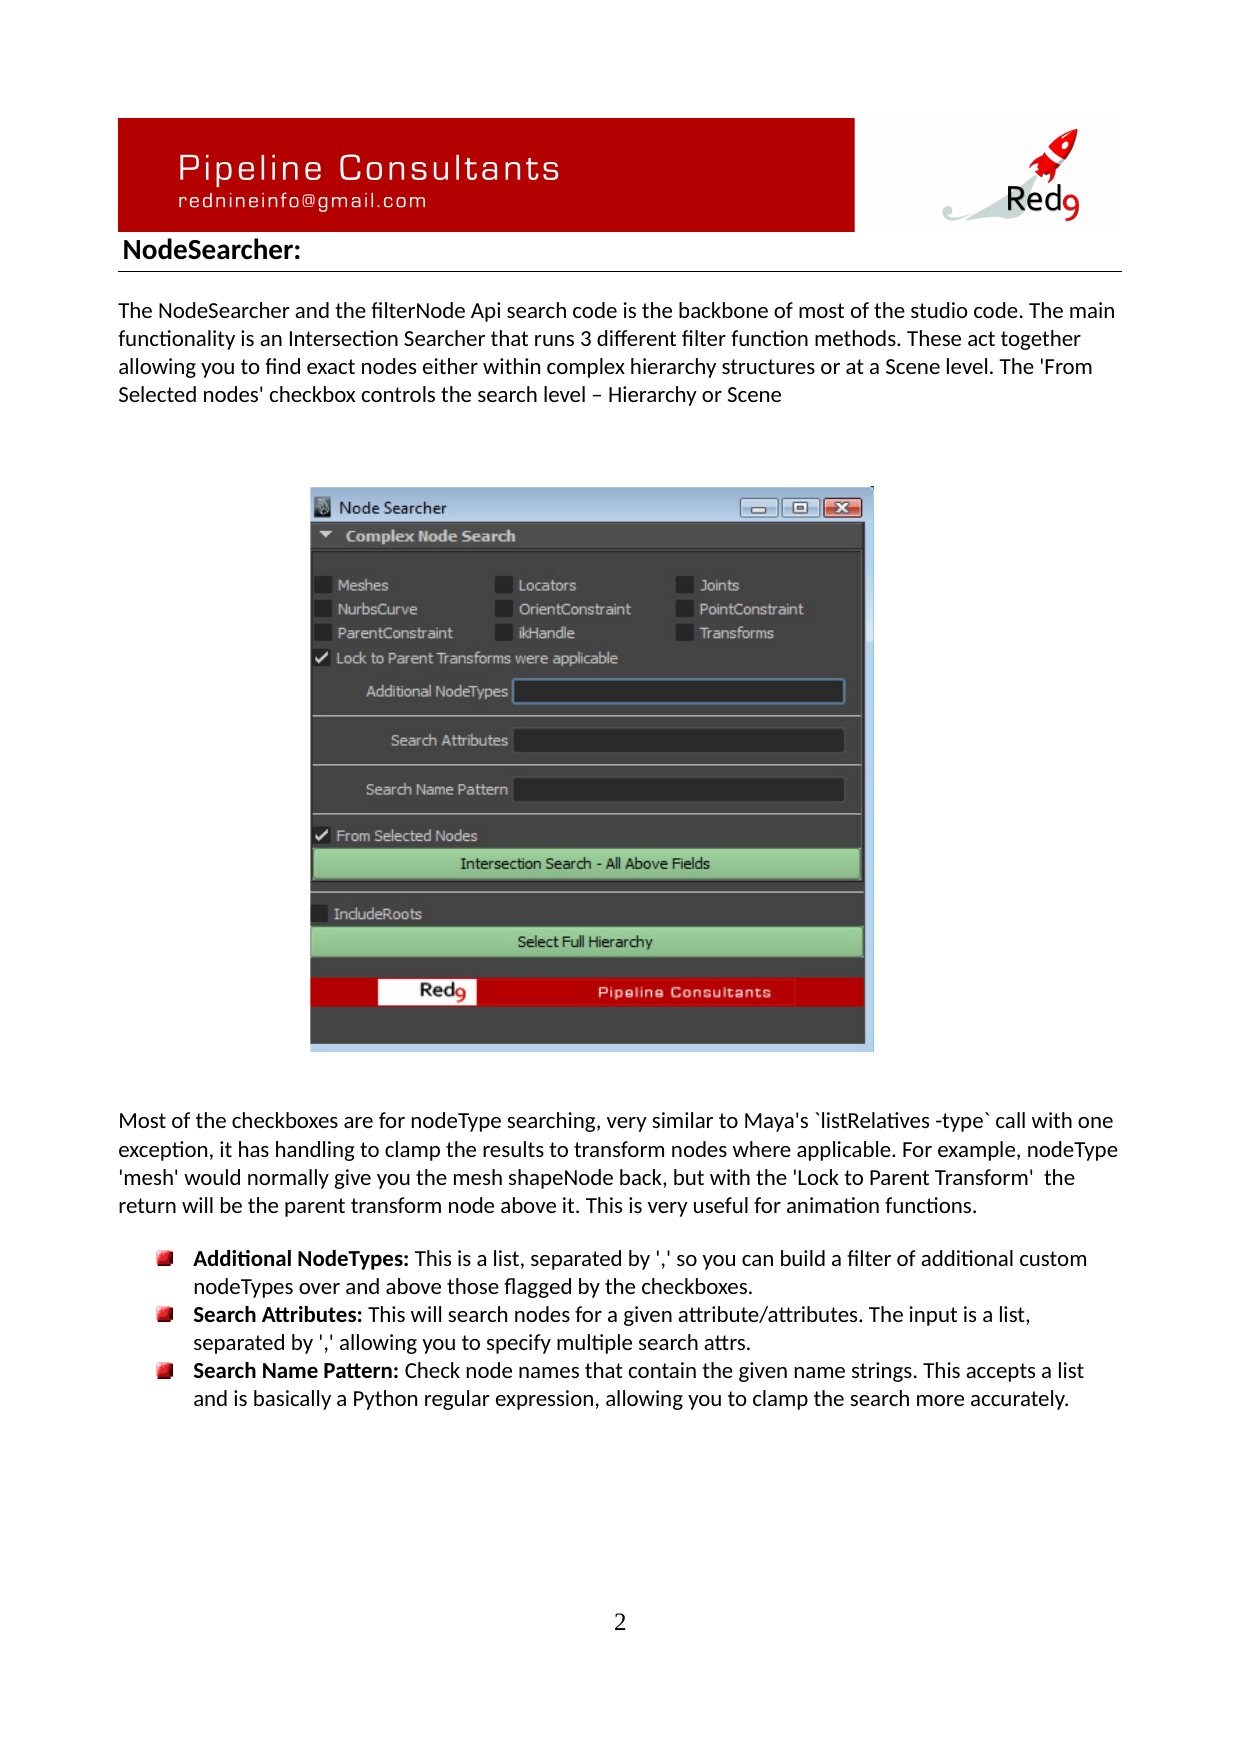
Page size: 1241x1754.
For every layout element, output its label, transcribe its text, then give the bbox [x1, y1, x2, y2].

picture [156, 1362, 173, 1379]
text Most of the checkboxes are for nodeType searching, very similar to Maya's `listRelatives -type` call with one exception, it has handling to clamp the results to transform nodes where applicable. For example, nodeType 'mesh' would normally give you the mesh shapeNode back, but with the 'Lock to Parent Transform' the return will be the parent transform node above it. This is very useful for animation functions. [118, 1107, 1122, 1219]
list Additional NodeTypes: This is a list, separated by ',' so you can build a filter of additional custom nodeTypes over and above those flagged by the checkboxes. [156, 1244, 1122, 1300]
text The NodeSearcher and the filterNode Api search code is the backbone of most of the studio code. The main functionality is an Intersection Searcher that runs 3 different filter function methods. These act together allowing you to find exact nodes either within complex hierarchy structures or at a Scene level. The 'From Selected nodes' checkbox controls the search level – Hierarchy or Scene [118, 296, 1122, 408]
picture [156, 1250, 173, 1266]
picture [156, 1306, 173, 1322]
text NodeSearcher: [118, 232, 1122, 271]
picture [118, 118, 1123, 232]
list Search Attributes: This will search nodes for a given attribute/attributes. The input is a list, separated by ',' allowing you to specify multiple search attrs. [156, 1300, 1122, 1356]
picture [310, 486, 874, 1052]
list Search Name Pattern: Check node names that contain the given name strings. This accepts a list and is basically a Python regular expression, allowing you to clamp the search more accurately. [156, 1356, 1122, 1412]
